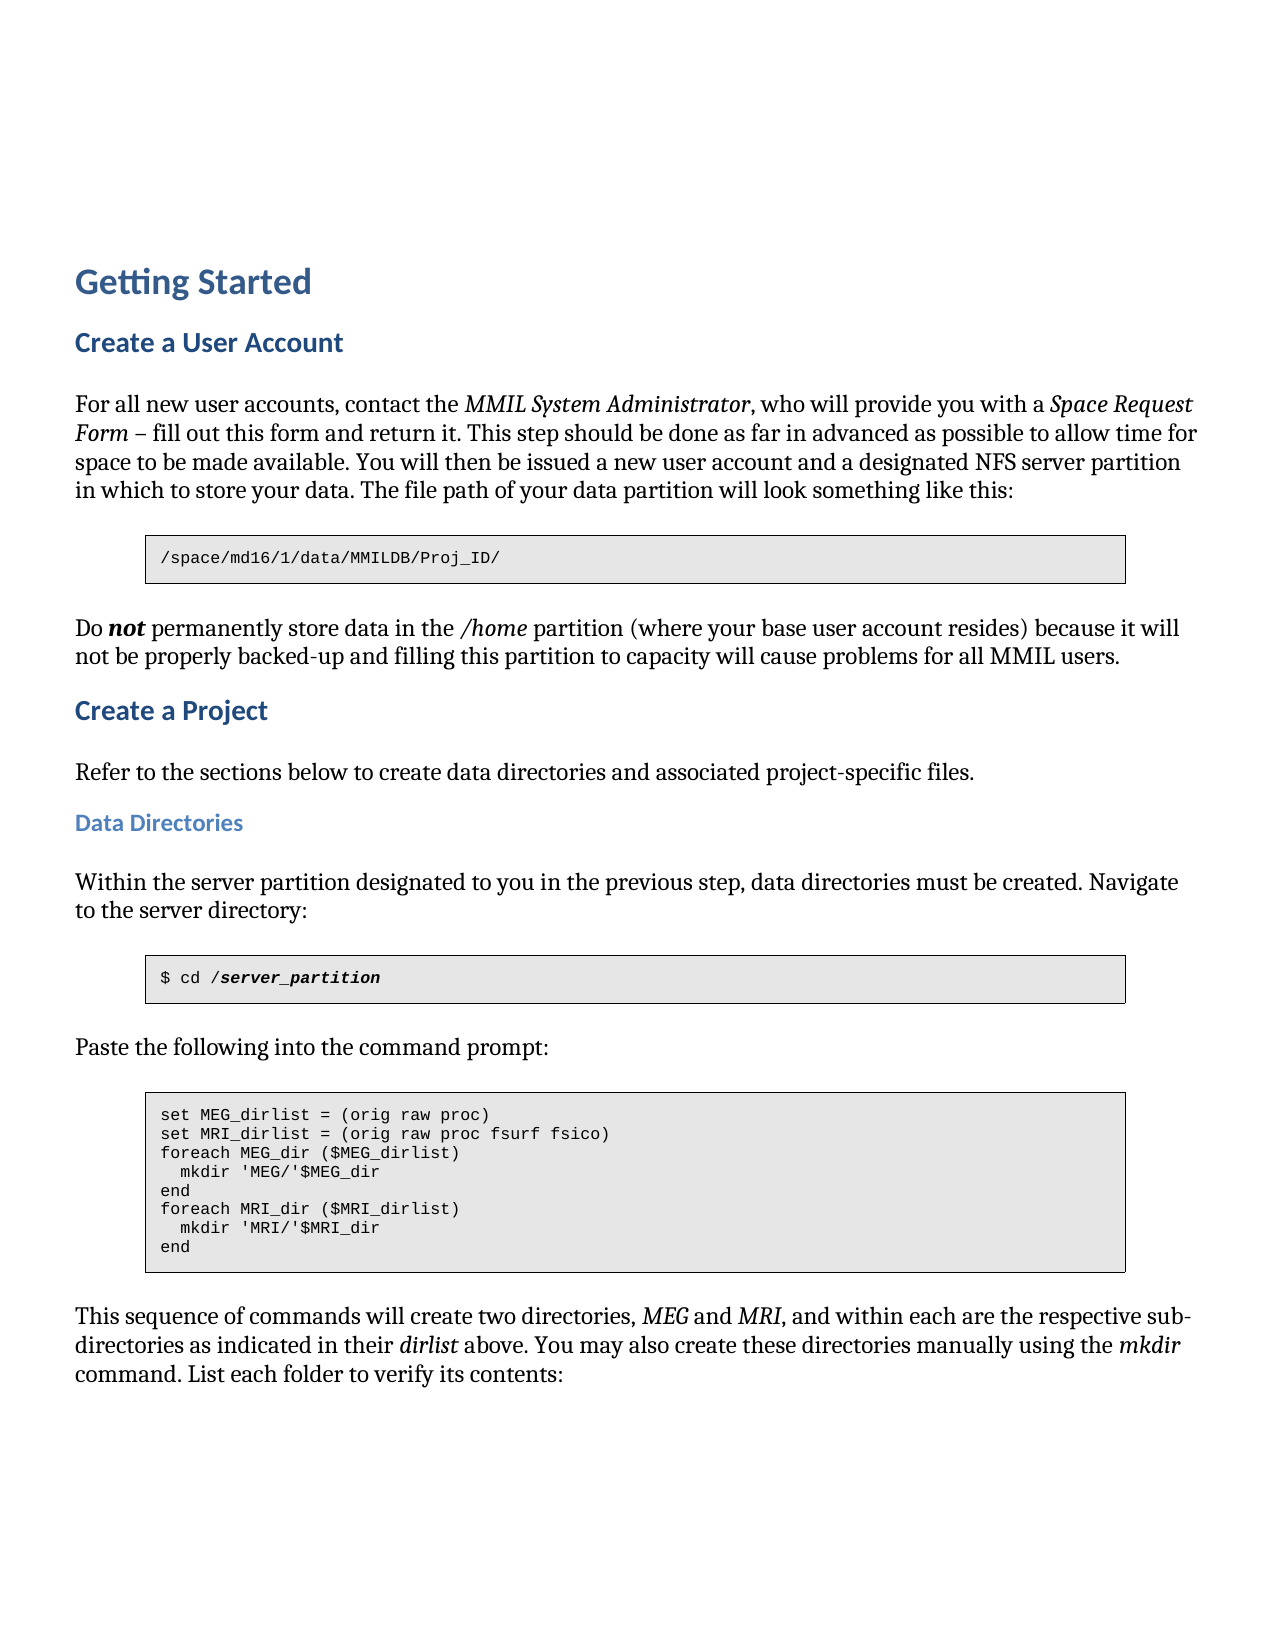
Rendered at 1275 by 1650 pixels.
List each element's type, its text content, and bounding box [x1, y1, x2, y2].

text /space/md16/1/data/MMILDB/Proj_ID/ [146, 536, 1125, 583]
text Paste the following into the command prompt: [75, 1033, 1200, 1062]
subtitle Getting Started [75, 258, 1200, 304]
text Refer to the sections below to create data directories and associated project-specific files. [75, 757, 1200, 786]
subtitle Create a User Account [75, 324, 1200, 360]
text For all new user accounts, contact the MMIL System Administrator, who will provide you with a Space Request Form – fill out this form and return it. This step should be done as far in advanced as possible to allow time for space to be made available. You will then be issued a new user account and a designated NFS server partition in which to store your data. The file path of your data partition will look something like this: [75, 390, 1200, 505]
text Within the server partition designated to you in the previous step, data directories must be created. Navigate to the server directory: [75, 867, 1200, 925]
subtitle Create a Project [75, 692, 1200, 727]
text set MEG_dirlist = (orig raw proc) set MRI_dirlist = (orig raw proc fsurf fsico) foreach MEG_dir ($MEG_dirlist) mkdir 'MEG/'$MEG_dir end foreach MRI_dir ($MRI_dirlist) mkdir 'MRI/'$MRI_dir end [146, 1093, 1125, 1272]
subtitle Data Directories [75, 807, 1200, 837]
text Do not permanently store data in the /home partition (where your base user account resides) because it will not be properly backed-up and filling this partition to capacity will cause problems for all MMIL users. [75, 613, 1200, 671]
text $ cd /server_partition [146, 956, 1125, 1003]
text This sequence of commands will create two directories, MEG and MRI, and within each are the respective sub-directories as indicated in their dirlist above. You may also create these directories manually using the mkdir command. List each folder to verify its contents: [75, 1302, 1200, 1388]
